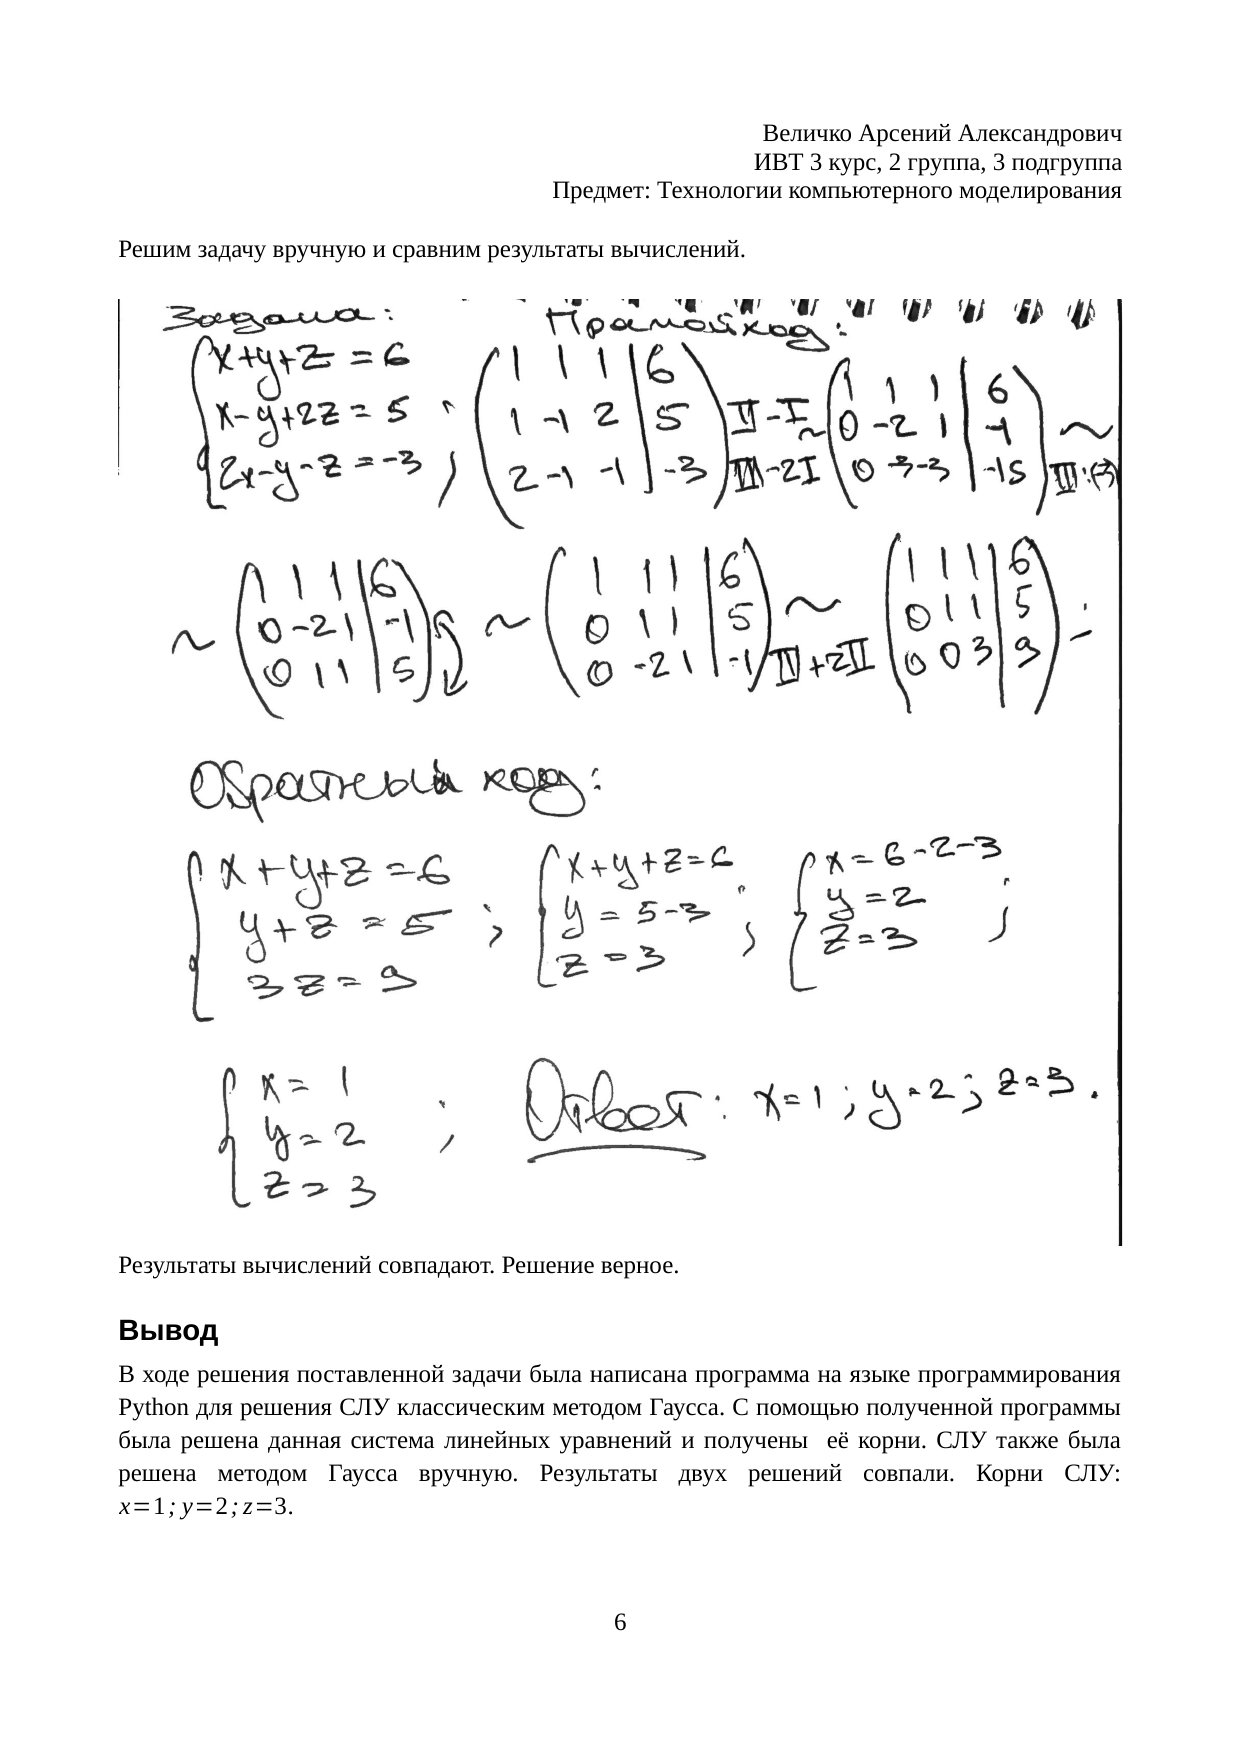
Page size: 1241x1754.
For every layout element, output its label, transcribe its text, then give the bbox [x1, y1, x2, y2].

text Решим задачу вручную и сравним результаты вычислений. [118, 234, 1122, 263]
text [118, 281, 1122, 299]
subtitle Вывод [118, 1312, 1122, 1346]
text Результаты вычислений совпадают. Решение верное. [118, 1246, 1122, 1279]
text В ходе решения поставленной задачи была написана программа на языке программирования Python для решения СЛУ классическим методом Гаусса. С помощью полученной программы была решена данная система линейных уравнений и получены её корни. СЛУ также была решена методом Гаусса вручную. Результаты двух решений совпали. Корни СЛУ: . [118, 1359, 1122, 1519]
picture [118, 299, 1123, 1246]
